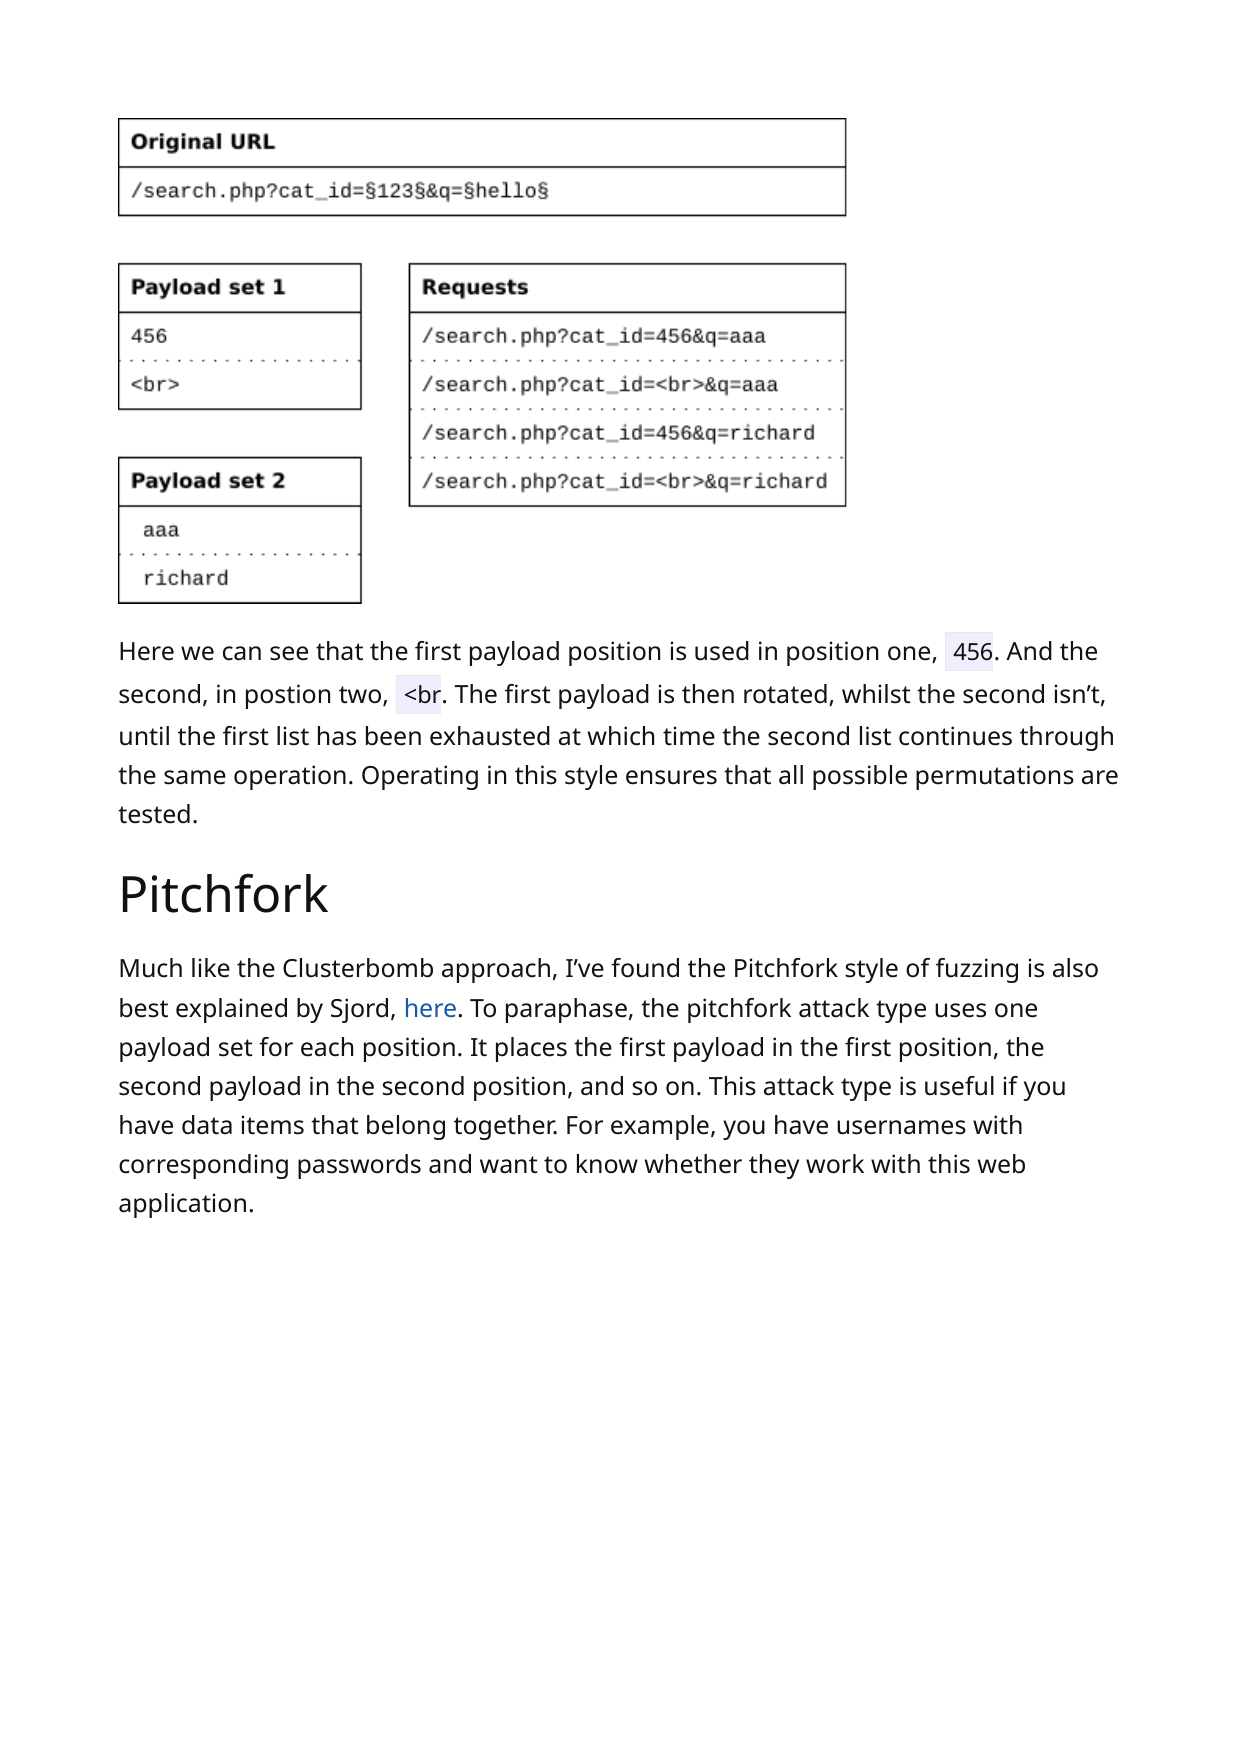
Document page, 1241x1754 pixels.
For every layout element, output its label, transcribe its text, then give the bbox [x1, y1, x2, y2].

picture [118, 118, 847, 604]
text Much like the Clusterbomb approach, I’ve found the Pitchfork style of fuzzing is also best explained by Sjord, here. To paraphase, the pitchfork attack type uses one payload set for each position. It places the first payload in the first position, the second payload in the second position, and so on. This attack type is useful if you have data items that belong together. For example, you have usernames with corresponding passwords and want to know whether they work with this web application. [118, 951, 1122, 1220]
text Here we can see that the first payload position is used in position one, 456. And the second, in postion two, <br. The first payload is then rotated, whilst the second isn’t, until the first list has been exhausted at which time the second list continues through the same operation. Operating in this style ensures that all possible permutations are tested. [118, 632, 1122, 831]
subtitle Pitchfork [118, 859, 1122, 928]
